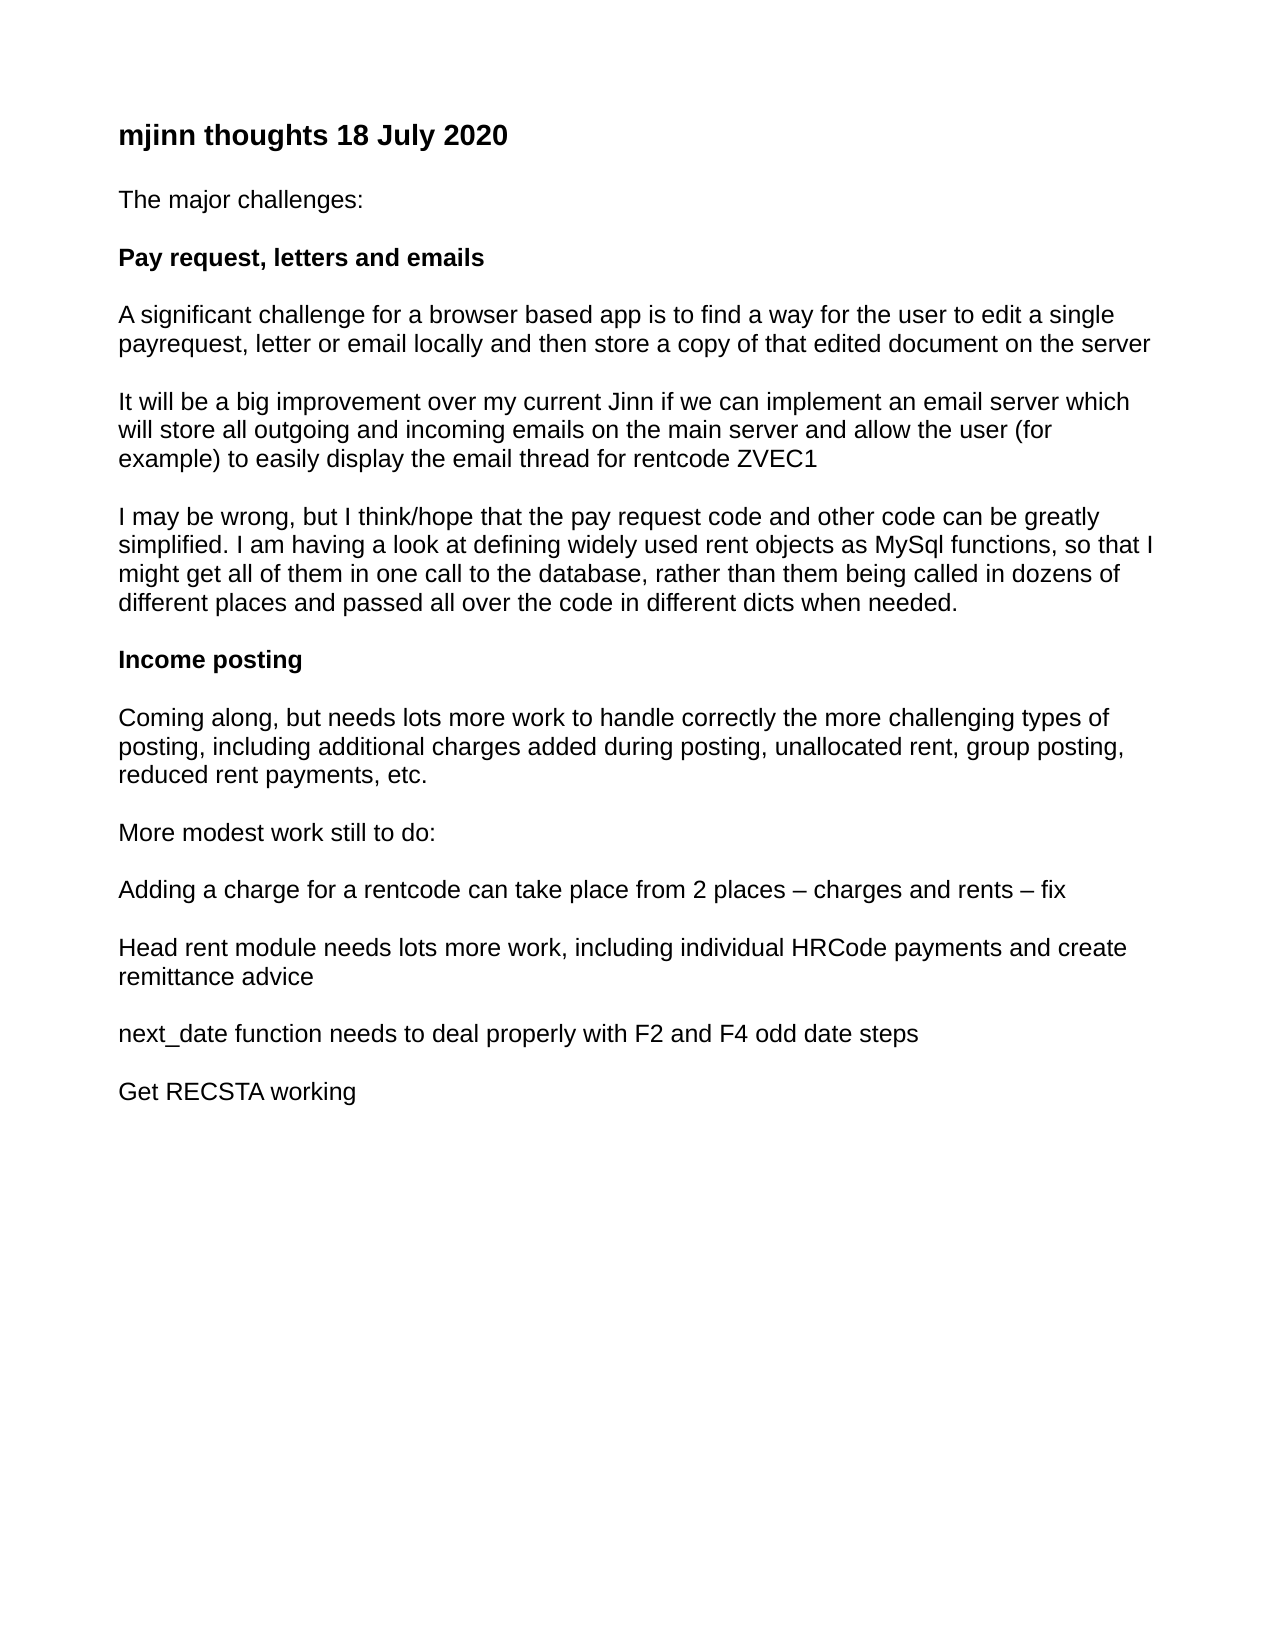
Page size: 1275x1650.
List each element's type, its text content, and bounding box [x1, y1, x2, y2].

text Income posting [118, 645, 1157, 674]
text It will be a big improvement over my current Jinn if we can implement an email server which will store all outgoing and incoming emails on the main server and allow the user (for example) to easily display the email thread for rentcode ZVEC1 [118, 386, 1157, 473]
text next_date function needs to deal properly with F2 and F4 odd date steps [118, 1019, 1157, 1048]
text mjinn thoughts 18 July 2020 [118, 118, 1157, 152]
text Head rent module needs lots more work, including individual HRCode payments and create remittance advice [118, 933, 1157, 990]
text A significant challenge for a browser based app is to find a way for the user to edit a single payrequest, letter or email locally and then store a copy of that edited document on the server [118, 300, 1157, 358]
text The major challenges: [118, 185, 1157, 214]
text More modest work still to do: [118, 818, 1157, 846]
text Pay request, letters and emails [118, 243, 1157, 271]
text I may be wrong, but I think/hope that the pay request code and other code can be greatly simplified. I am having a look at defining widely used rent objects as MySql functions, so that I might get all of them in one call to the database, rather than them being called in dozens of different places and passed all over the code in different dicts when needed. [118, 501, 1157, 616]
text Coming along, but needs lots more work to handle correctly the more challenging types of posting, including additional charges added during posting, unallocated rent, group posting, reduced rent payments, etc. [118, 703, 1157, 789]
text Get RECSTA working [118, 1076, 1157, 1105]
text Adding a charge for a rentcode can take place from 2 places – charges and rents – fix [118, 875, 1157, 904]
